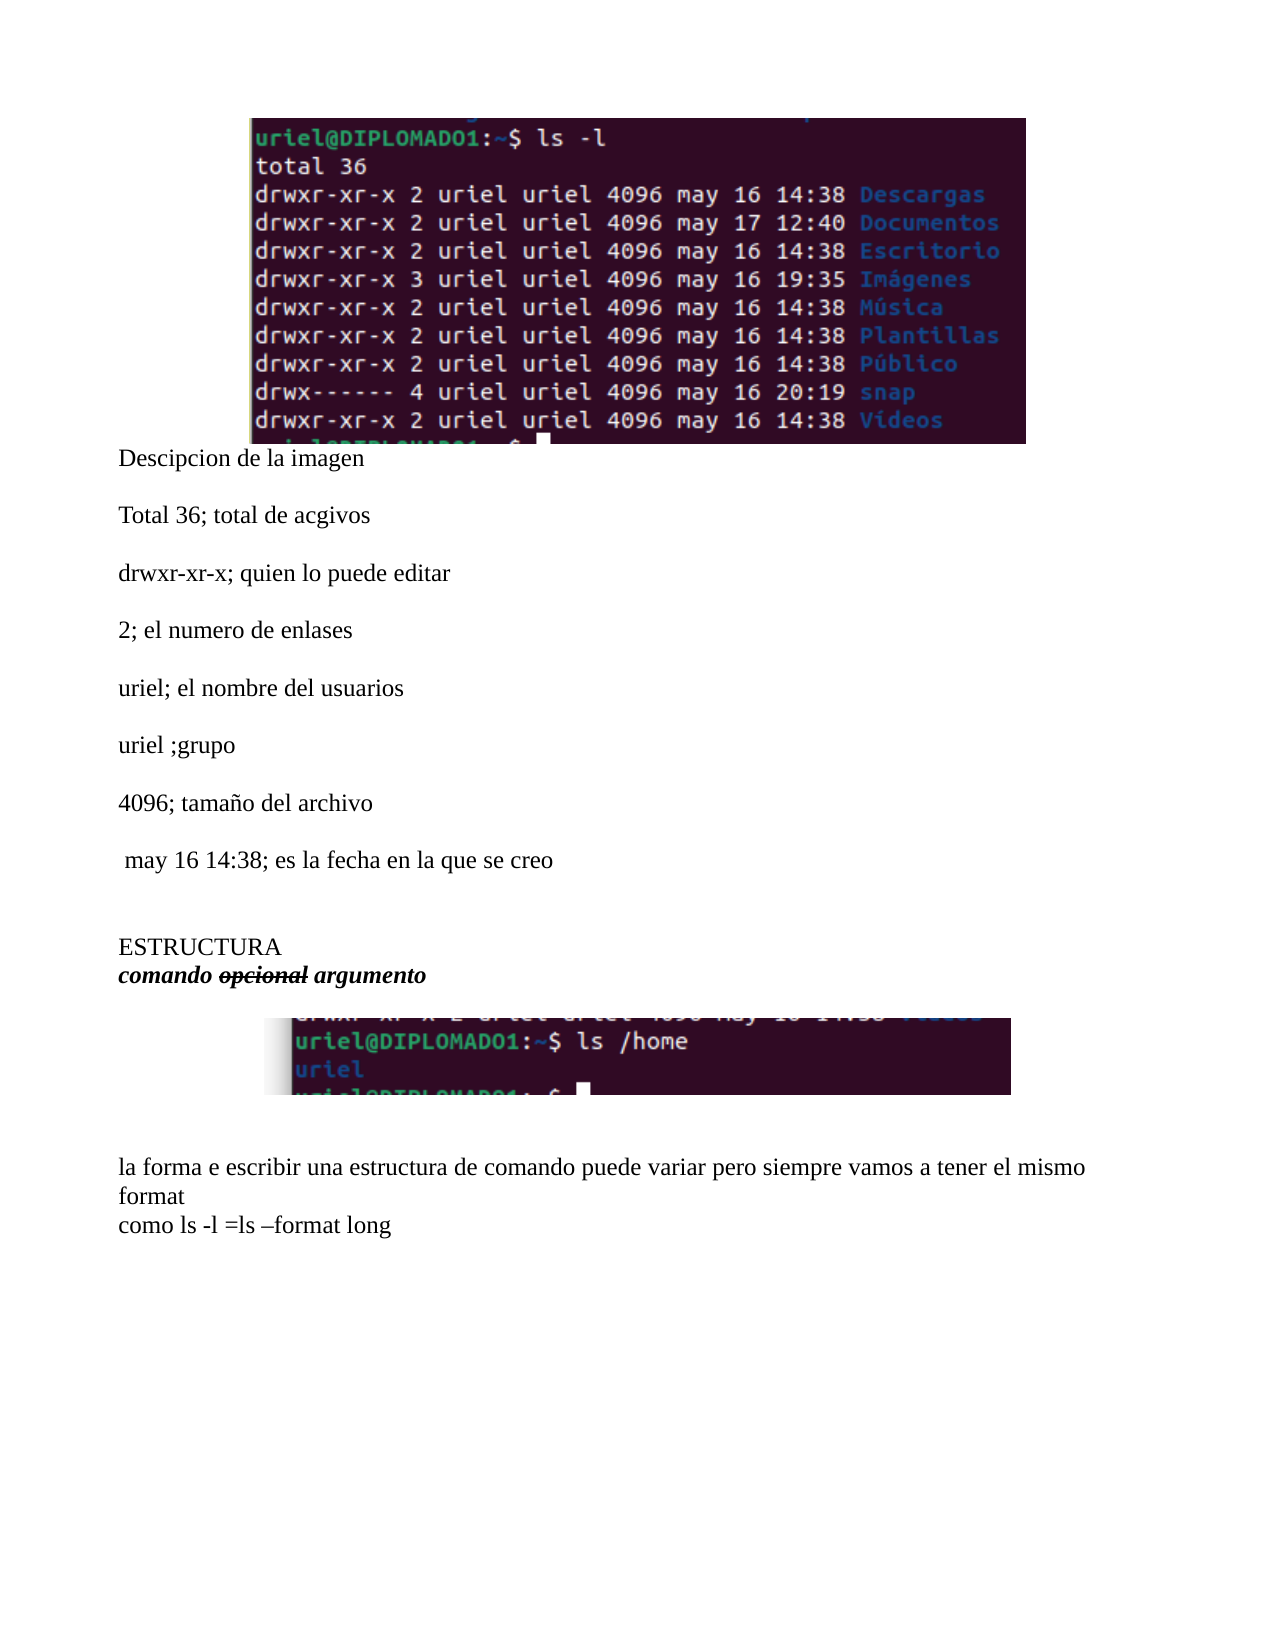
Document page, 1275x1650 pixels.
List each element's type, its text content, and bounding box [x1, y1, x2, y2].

text uriel ;grupo [118, 731, 1157, 759]
picture [264, 1018, 1011, 1095]
text 4096; tamaño del archivo [118, 788, 1157, 817]
text may 16 14:38; es la fecha en la que se creo [118, 846, 1157, 874]
text como ls -l =ls –format long [118, 1210, 1157, 1238]
text Descipcion de la imagen [118, 118, 1157, 472]
text comando opcional argumento [118, 961, 1157, 989]
text la forma e escribir una estructura de comando puede variar pero siempre vamos a tener el mismo format [118, 1152, 1157, 1210]
text drwxr-xr-x; quien lo puede editar [118, 558, 1157, 587]
picture [249, 118, 1026, 444]
text uriel; el nombre del usuarios [118, 673, 1157, 702]
text Total 36; total de acgivos [118, 501, 1157, 529]
text 2; el numero de enlases [118, 616, 1157, 644]
text ESTRUCTURA [118, 932, 1157, 961]
